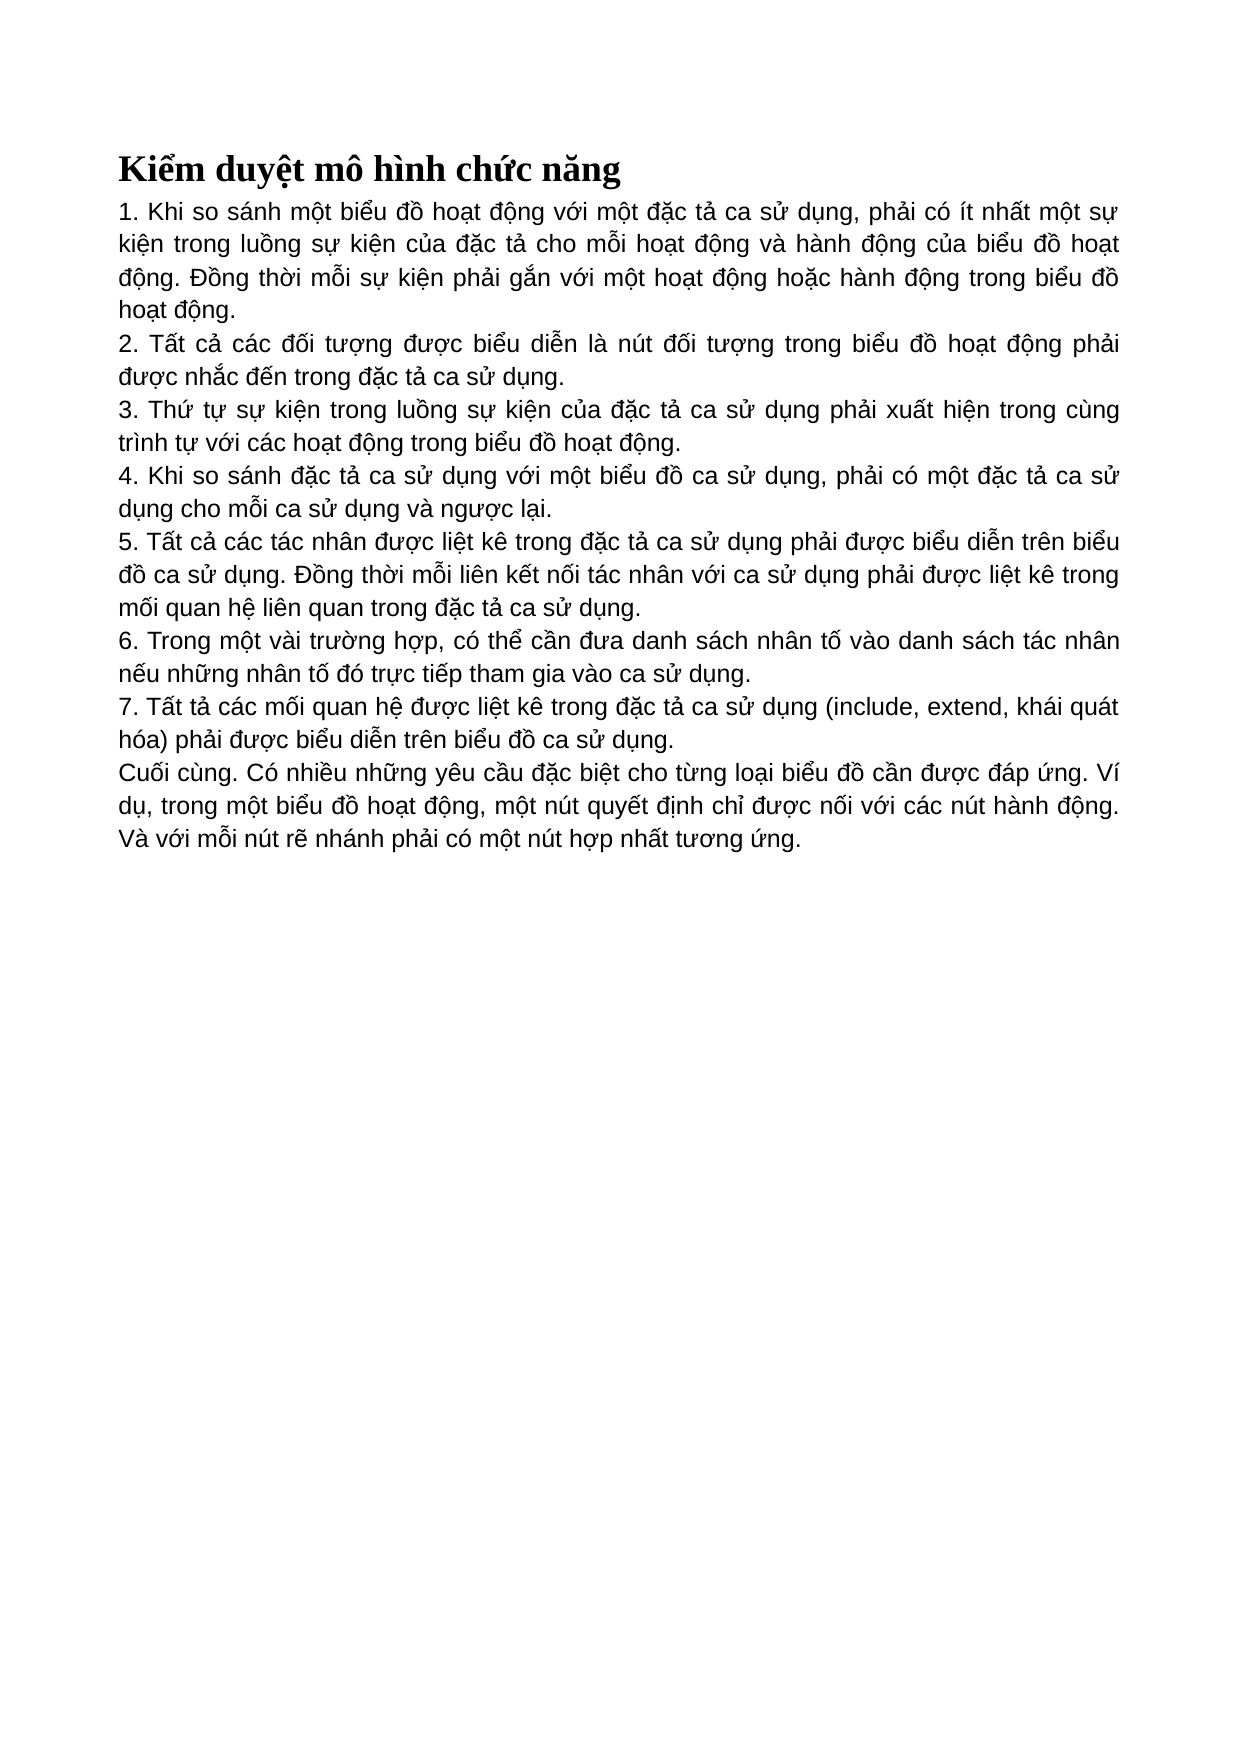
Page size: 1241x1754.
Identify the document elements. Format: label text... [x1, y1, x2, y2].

text 1. Khi so sánh một biểu đồ hoạt động với một đặc tả ca sử dụng, phải có ít nhất một sự kiện trong luồng sự kiện của đặc tả cho mỗi hoạt động và hành động của biểu đồ hoạt động. Đồng thời mỗi sự kiện phải gắn với một hoạt động hoặc hành động trong biểu đồ hoạt động. [118, 196, 1122, 324]
text 2. Tất cả các đối tượng được biểu diễn là nút đối tượng trong biểu đồ hoạt động phải được nhắc đến trong đặc tả ca sử dụng. [118, 328, 1122, 390]
text Kiểm duyệt mô hình chức năng [118, 147, 1122, 190]
text Cuối cùng. Có nhiều những yêu cầu đặc biệt cho từng loại biểu đồ cần được đáp ứng. Ví dụ, trong một biểu đồ hoạt động, một nút quyết định chỉ được nối với các nút hành động. Và với mỗi nút rẽ nhánh phải có một nút hợp nhất tương ứng. [118, 758, 1122, 853]
text 7. Tất tả các mối quan hệ được liệt kê trong đặc tả ca sử dụng (include, extend, khái quát hóa) phải được biểu diễn trên biểu đồ ca sử dụng. [118, 692, 1122, 753]
text 5. Tất cả các tác nhân được liệt kê trong đặc tả ca sử dụng phải được biểu diễn trên biểu đồ ca sử dụng. Đồng thời mỗi liên kết nối tác nhân với ca sử dụng phải được liệt kê trong mối quan hệ liên quan trong đặc tả ca sử dụng. [118, 527, 1122, 621]
text 4. Khi so sánh đặc tả ca sử dụng với một biểu đồ ca sử dụng, phải có một đặc tả ca sử dụng cho mỗi ca sử dụng và ngược lại. [118, 461, 1122, 522]
text 3. Thứ tự sự kiện trong luồng sự kiện của đặc tả ca sử dụng phải xuất hiện trong cùng trình tự với các hoạt động trong biểu đồ hoạt động. [118, 394, 1122, 456]
text 6. Trong một vài trường hợp, có thể cần đưa danh sách nhân tố vào danh sách tác nhân nếu những nhân tố đó trực tiếp tham gia vào ca sử dụng. [118, 626, 1122, 687]
